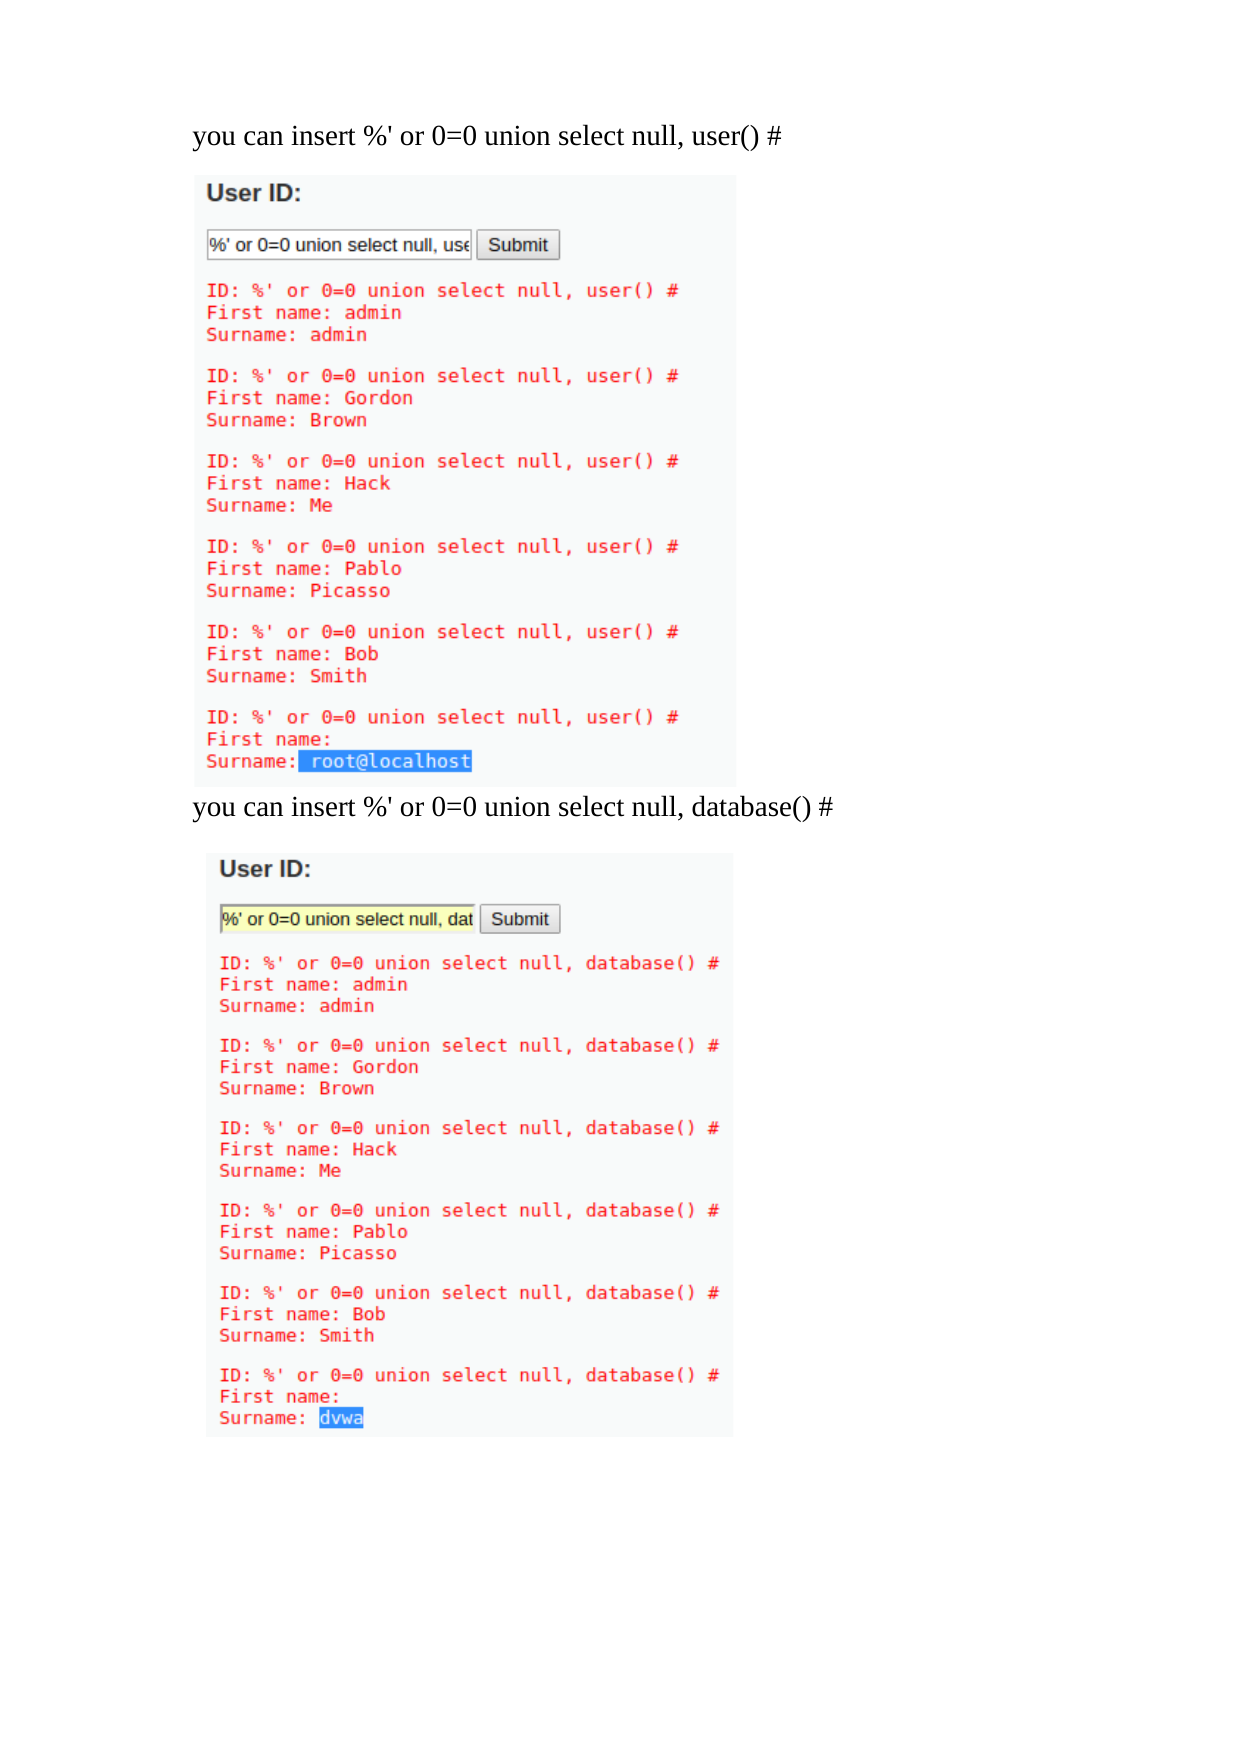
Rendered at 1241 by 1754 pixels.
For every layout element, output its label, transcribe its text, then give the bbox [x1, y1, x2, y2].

picture [194, 175, 737, 787]
text you can insert %' or 0=0 union select null, user() # [118, 118, 1122, 152]
text you can insert %' or 0=0 union select null, database() # [118, 789, 1122, 822]
picture [206, 853, 734, 1437]
